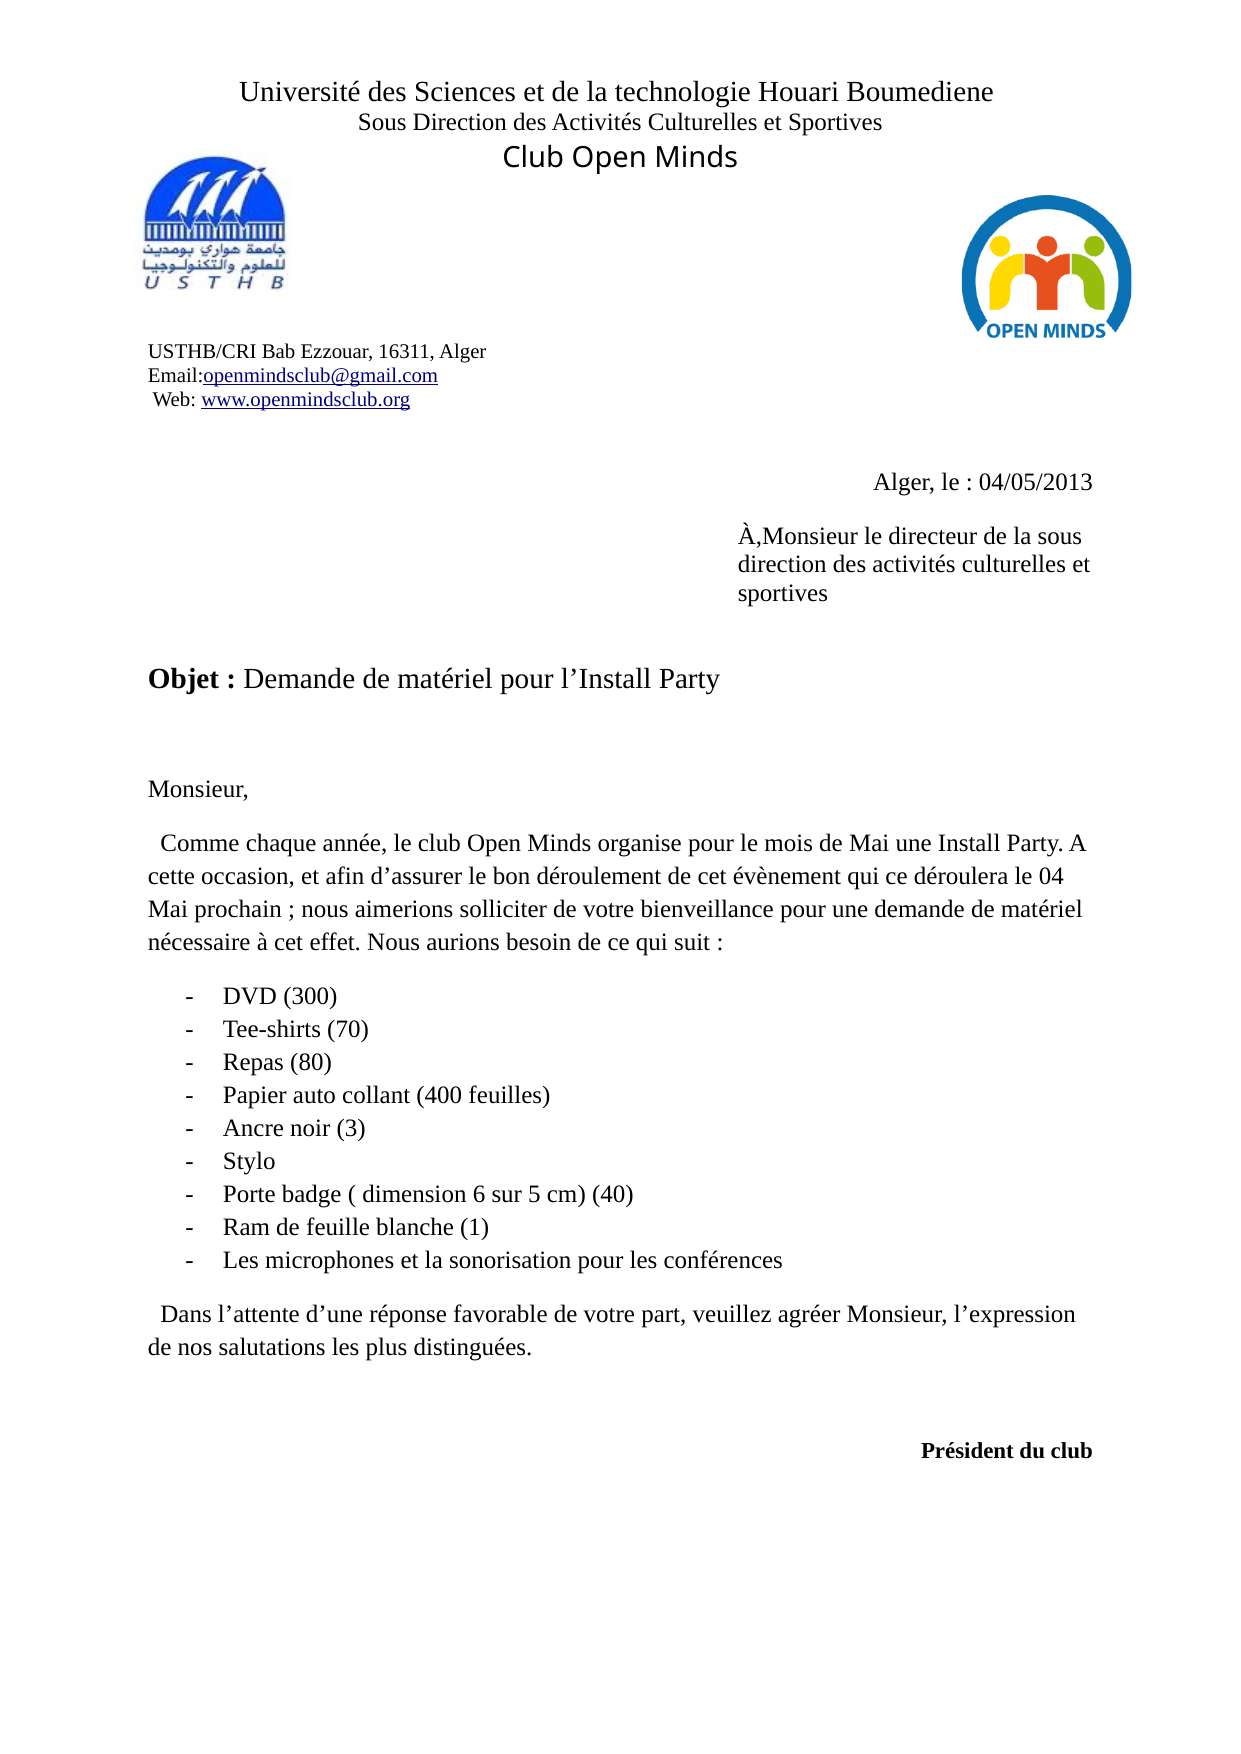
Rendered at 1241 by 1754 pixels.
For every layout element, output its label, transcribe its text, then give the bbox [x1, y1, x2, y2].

text Objet : Demande de matériel pour l’Install Party [148, 661, 1093, 694]
picture [961, 195, 1132, 338]
text Monsieur, [148, 774, 1093, 803]
list Stylo [185, 1146, 1093, 1175]
text À,Monsieur le directeur de la sous direction des activités culturelles et sportives [738, 521, 1093, 607]
list Ram de feuille blanche (1) [185, 1212, 1093, 1241]
list Porte badge ( dimension 6 sur 5 cm) (40) [185, 1179, 1093, 1208]
list Repas (80) [185, 1047, 1093, 1076]
list DVD (300) [185, 981, 1093, 1010]
list Les microphones et la sonorisation pour les conférences [185, 1245, 1093, 1274]
picture [133, 149, 294, 298]
text Alger, le : 04/05/2013 [148, 467, 1093, 496]
list Tee-shirts (70) [185, 1014, 1093, 1043]
list Papier auto collant (400 feuilles) [185, 1080, 1093, 1109]
list Ancre noir (3) [185, 1113, 1093, 1142]
text Dans l’attente d’une réponse favorable de votre part, veuillez agréer Monsieur, l’expression de nos salutations les plus distinguées. [148, 1299, 1093, 1361]
text Comme chaque année, le club Open Minds organise pour le mois de Mai une Install Party. A cette occasion, et afin d’assurer le bon déroulement de cet évènement qui ce déroulera le 04 Mai prochain ; nous aimerions solliciter de votre bienveillance pour une demande de matériel nécessaire à cet effet. Nous aurions besoin de ce qui suit : [148, 828, 1093, 956]
text Président du club [148, 1437, 1093, 1463]
